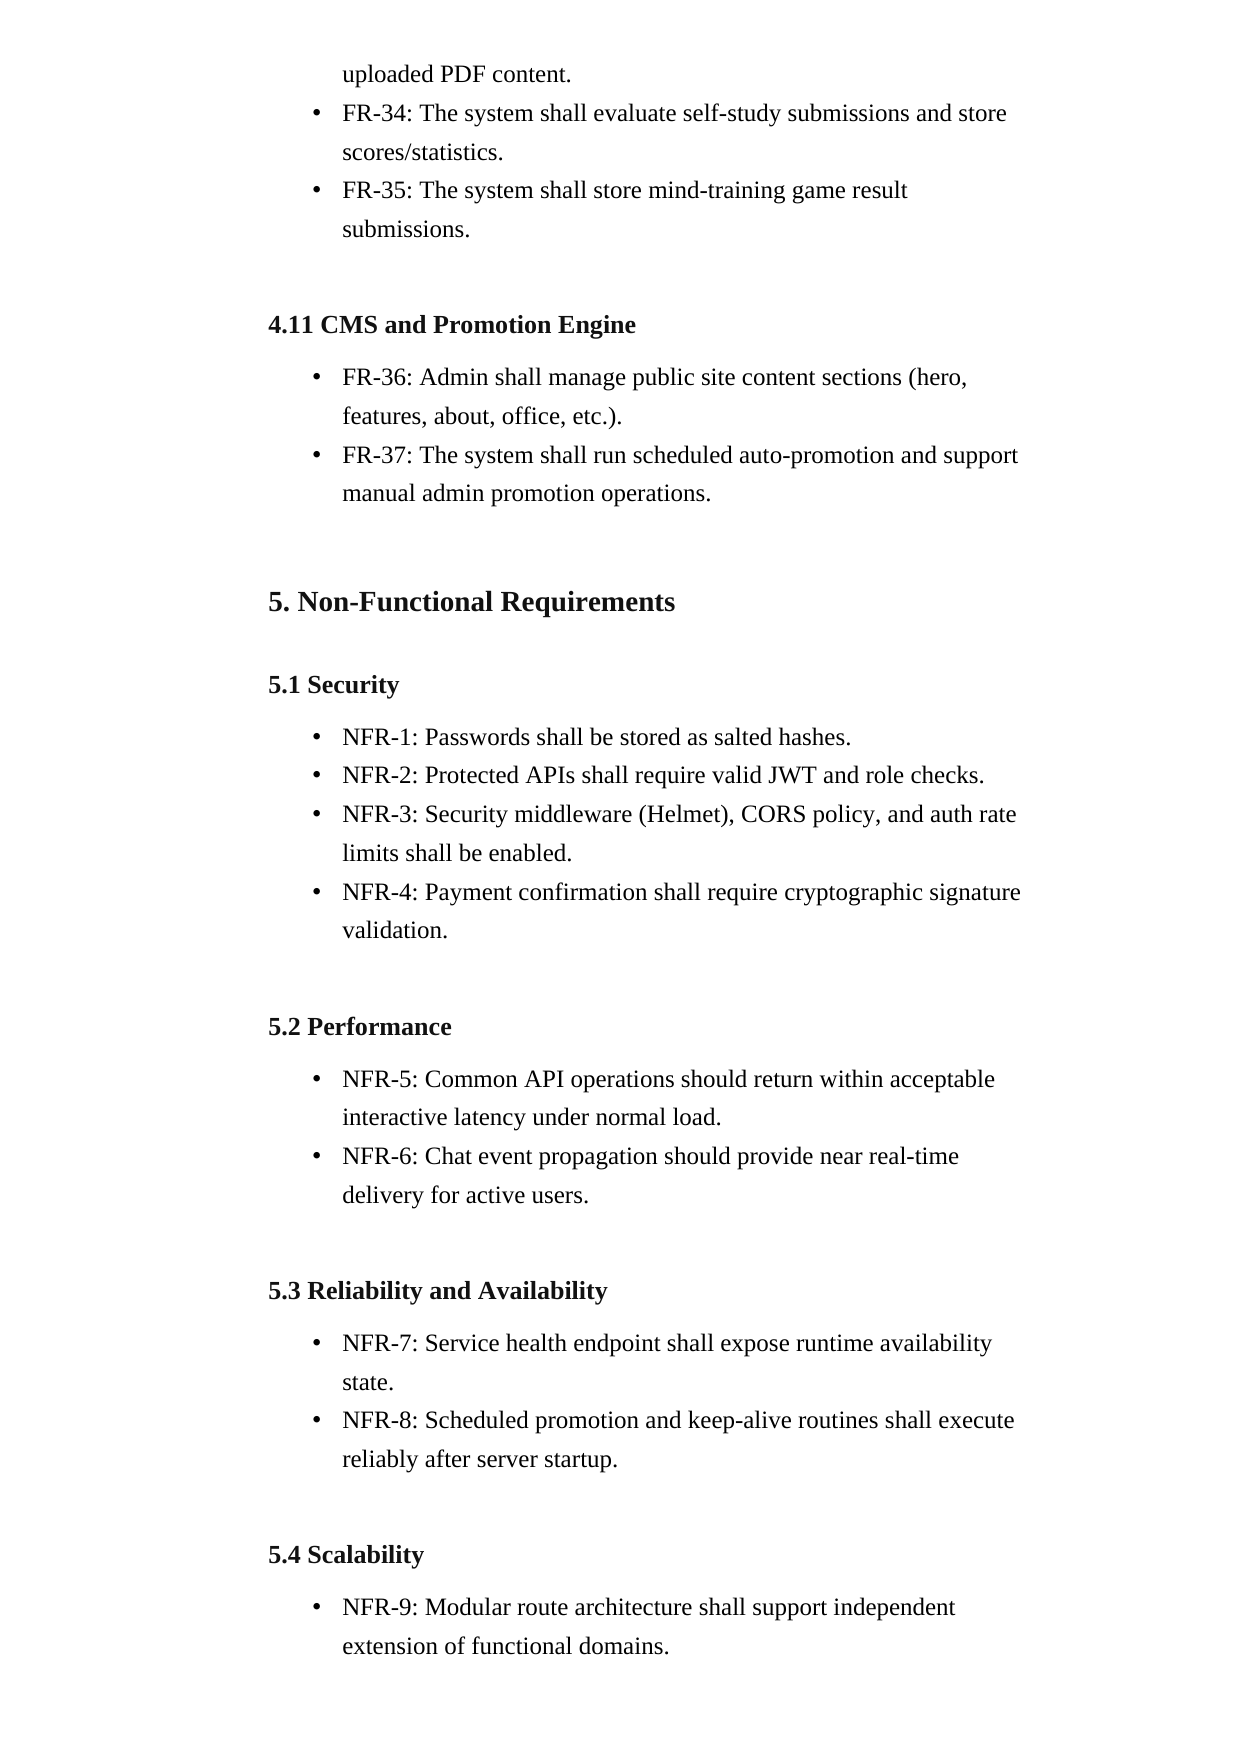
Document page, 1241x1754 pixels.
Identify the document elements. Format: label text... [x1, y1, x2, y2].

list NFR-7: Service health endpoint shall expose runtime availability state. [312, 1328, 1031, 1396]
list NFR-8: Scheduled promotion and keep-alive routines shall execute reliably after server startup. [312, 1406, 1031, 1473]
subtitle 5.1 Security [268, 669, 1031, 699]
list NFR-6: Chat event propagation should provide near real-time delivery for active users. [312, 1141, 1031, 1209]
list NFR-5: Common API operations should return within acceptable interactive latency under normal load. [312, 1064, 1031, 1131]
list FR-36: Admin shall manage public site content sections (hero, features, about, office, etc.). [312, 362, 1031, 430]
list FR-37: The system shall run scheduled auto-promotion and support manual admin promotion operations. [312, 440, 1031, 507]
list FR-34: The system shall evaluate self-study submissions and store scores/statistics. [312, 98, 1031, 165]
list NFR-9: Modular route architecture shall support independent extension of functional domains. [312, 1592, 1031, 1660]
list uploaded PDF content. [312, 59, 1031, 88]
subtitle 4.11 CMS and Promotion Engine [268, 309, 1031, 339]
subtitle 5. Non-Functional Requirements [268, 584, 1031, 618]
list NFR-1: Passwords shall be stored as salted hashes. [312, 722, 1031, 751]
subtitle 5.3 Reliability and Availability [268, 1275, 1031, 1305]
list NFR-4: Payment confirmation shall require cryptographic signature validation. [312, 877, 1031, 944]
subtitle 5.4 Scalability [268, 1539, 1031, 1569]
subtitle 5.2 Performance [268, 1011, 1031, 1041]
list FR-35: The system shall store mind-training game result submissions. [312, 175, 1031, 243]
list NFR-2: Protected APIs shall require valid JWT and role checks. [312, 761, 1031, 789]
list NFR-3: Security middleware (Helmet), CORS policy, and auth rate limits shall be enabled. [312, 799, 1031, 867]
